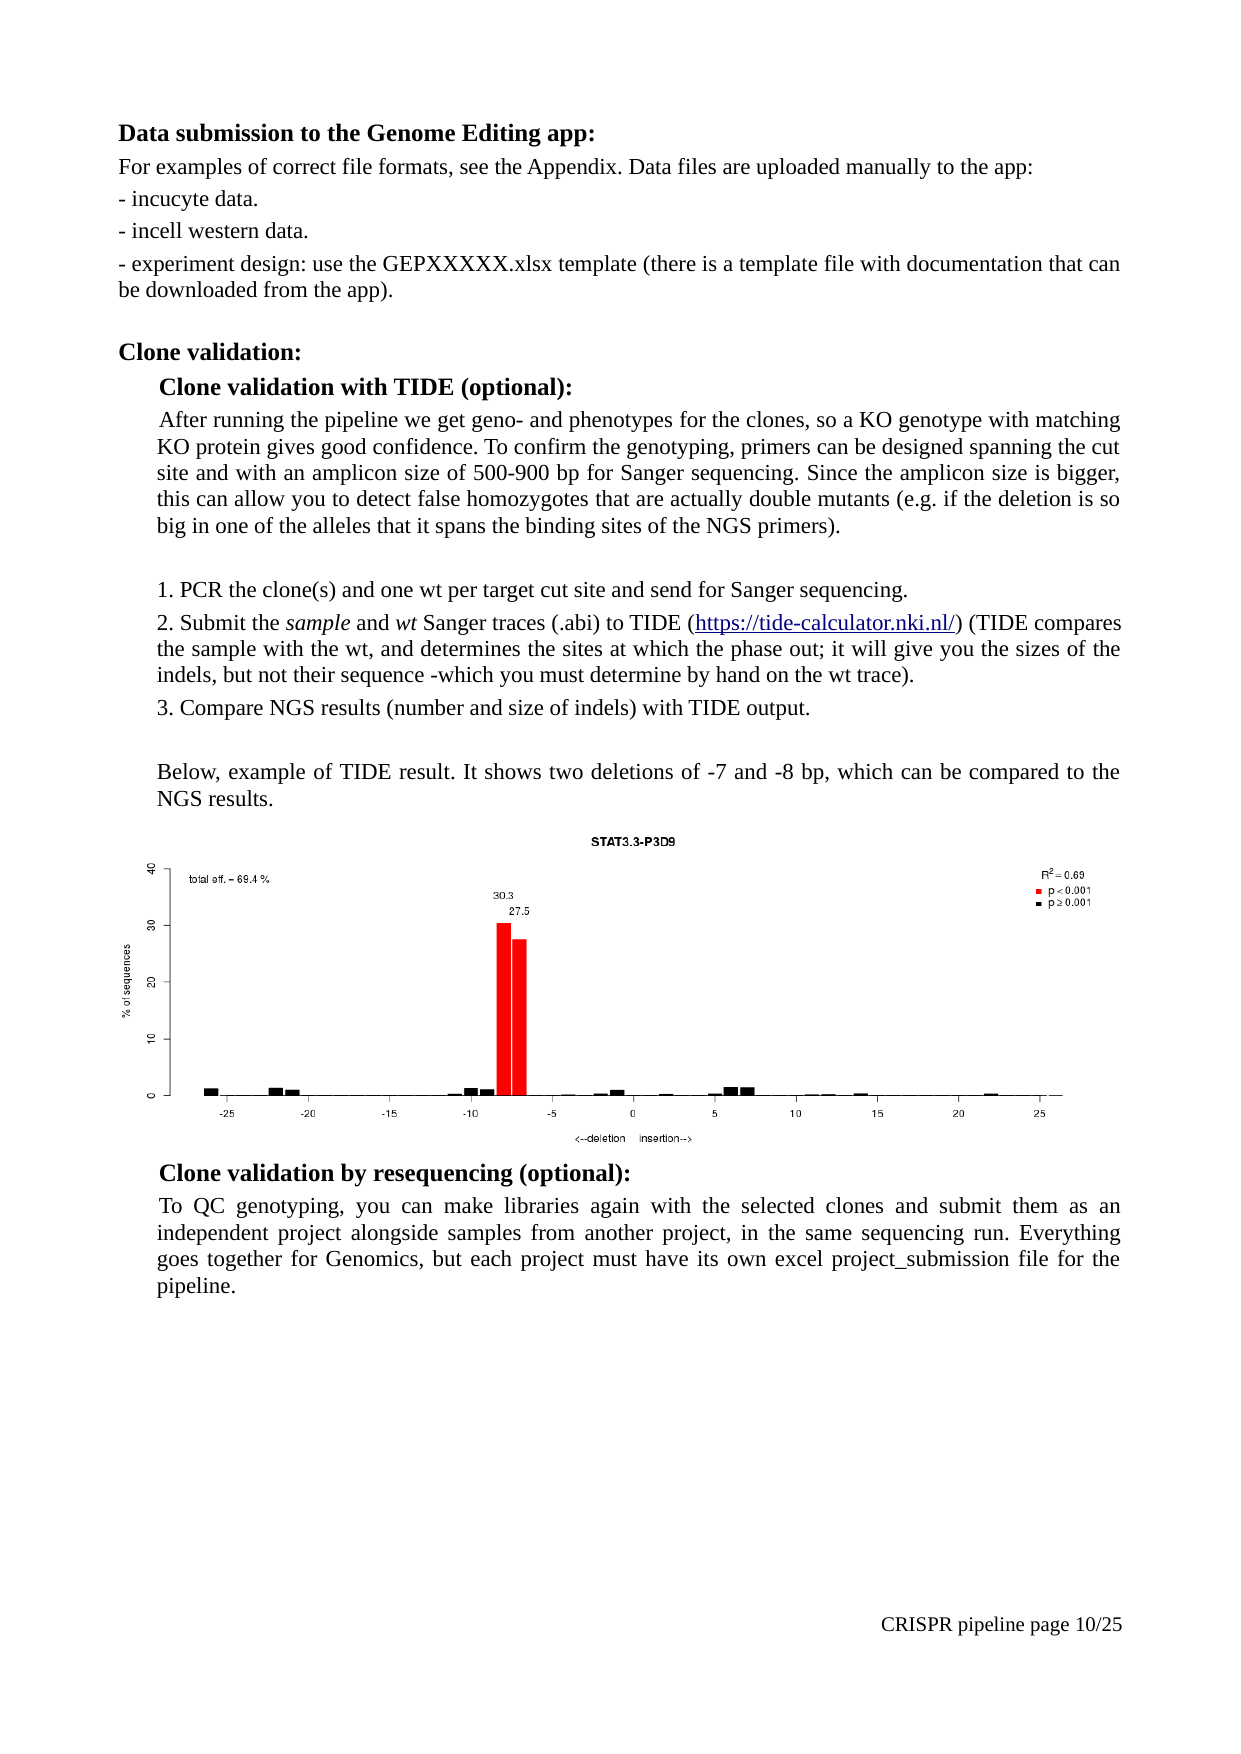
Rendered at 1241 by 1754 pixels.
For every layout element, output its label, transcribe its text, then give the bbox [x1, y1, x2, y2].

text After running the pipeline we get geno- and phenotypes for the clones, so a KO genotype with matching KO protein gives good confidence. To confirm the genotyping, primers can be designed spanning the cut site and with an amplicon size of 500-900 bp for Sanger sequencing. Since the amplicon size is bigger, this can allow you to detect false homozygotes that are actually double mutants (e.g. if the deletion is so big in one of the alleles that it spans the binding sites of the NGS primers). [157, 406, 1122, 538]
text - incucyte data. [118, 185, 1122, 211]
text - experiment design: use the GEPXXXXX.xlsx template (there is a template file with documentation that can be downloaded from the app). [118, 250, 1122, 302]
text For examples of correct file formats, see the Appendix. Data files are uploaded manually to the app: [118, 153, 1122, 179]
title Clone validation by resequencing (optional): [118, 1158, 1122, 1187]
text 2. Submit the sample and wt Sanger traces (.abi) to TIDE (https://tide-calculator.nki.nl/) (TIDE compares the sample with the wt, and determines the sites at which the phase out; it will give you the sizes of the indels, but not their sequence -which you must determine by hand on the wt trace). [157, 609, 1122, 688]
text Below, example of TIDE result. It shows two deletions of -7 and -8 bp, which can be compared to the NGS results. [157, 758, 1122, 811]
title Clone validation with TIDE (optional): [118, 372, 1122, 401]
text To QC genotyping, you can make libraries again with the selected clones and submit them as an independent project alongside samples from another project, in the same sequencing run. Everything goes together for Genomics, but each project must have its own excel project_submission file for the pipeline. [157, 1193, 1122, 1298]
text 1. PCR the clone(s) and one wt per target cut site and send for Sanger sequencing. [157, 576, 1122, 603]
text - incell western data. [118, 217, 1122, 244]
title Data submission to the Genome Editing app: [118, 118, 1122, 147]
title Clone validation: [118, 337, 1122, 366]
text 3. Compare NGS results (number and size of indels) with TIDE output. [157, 694, 1122, 720]
